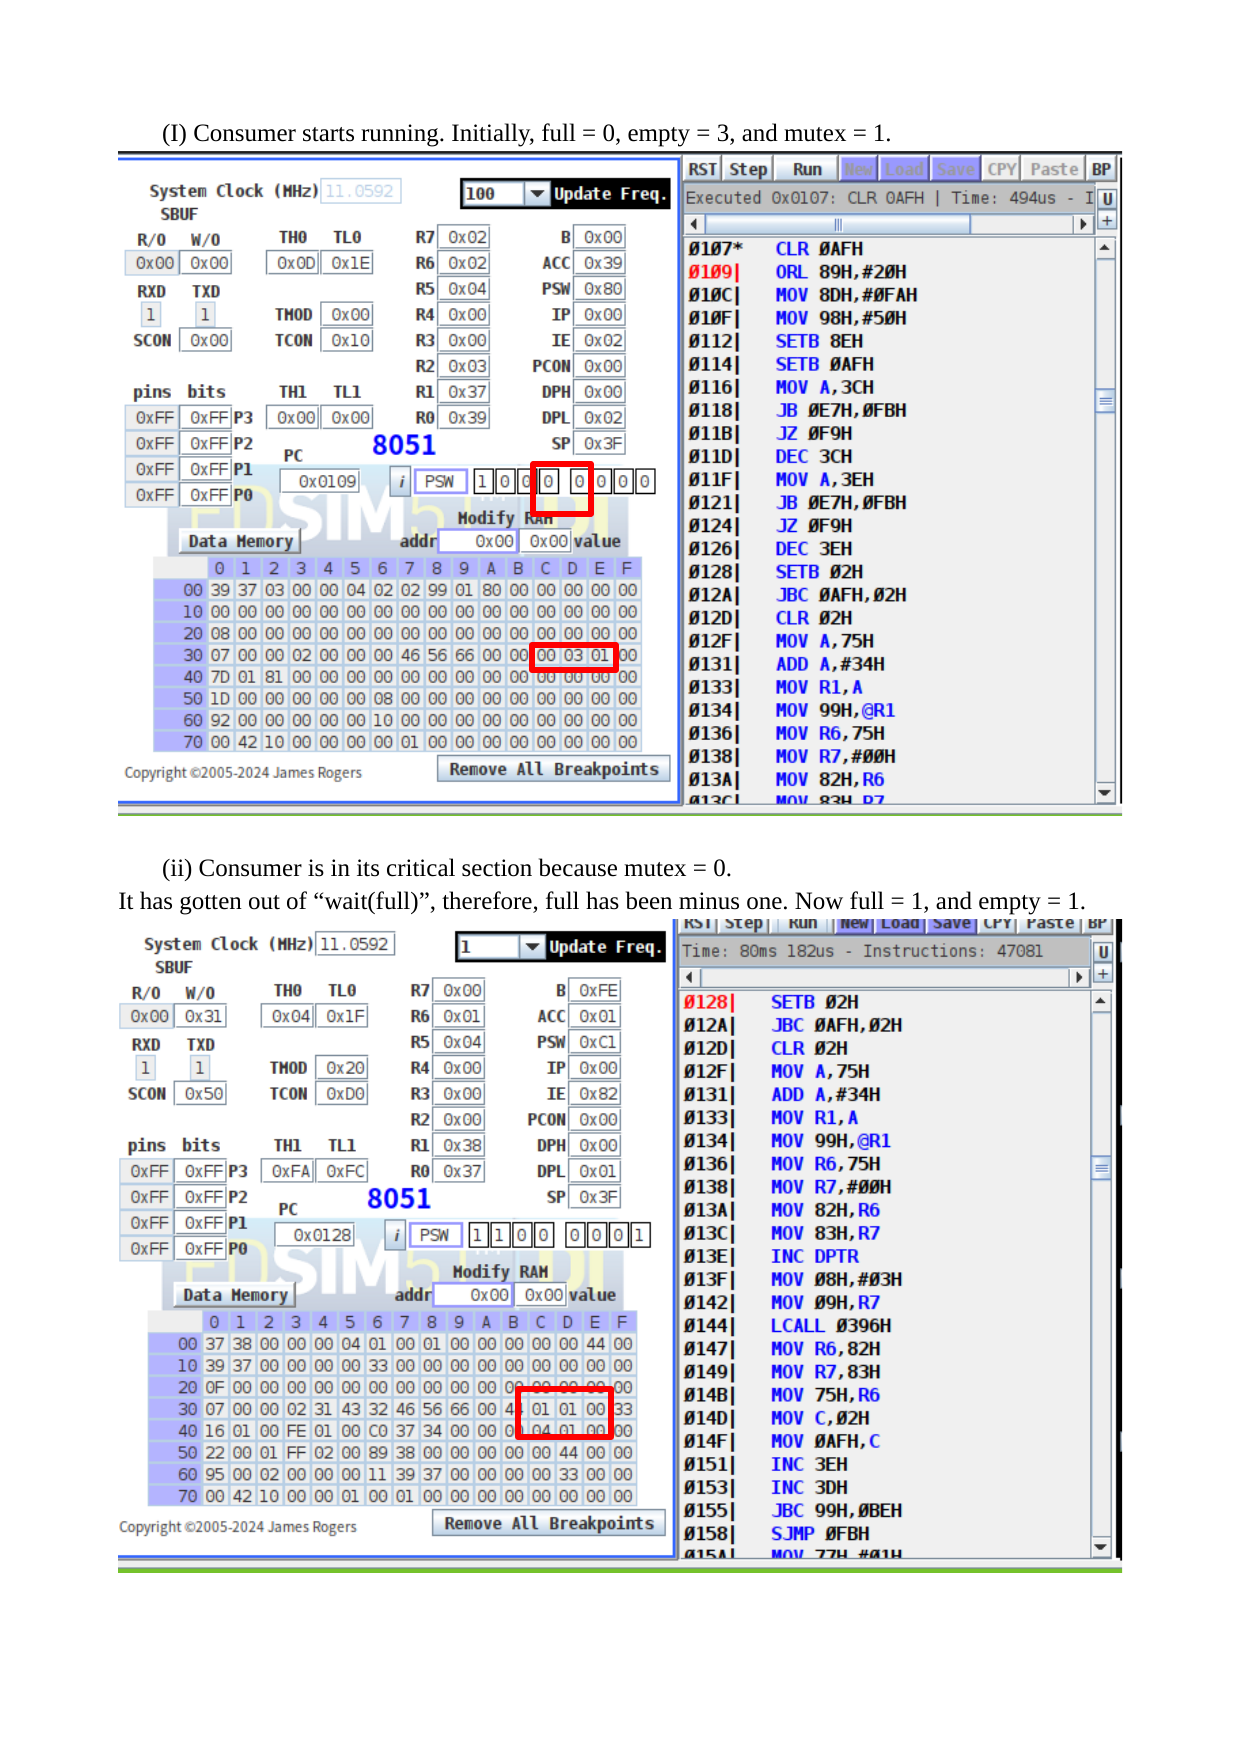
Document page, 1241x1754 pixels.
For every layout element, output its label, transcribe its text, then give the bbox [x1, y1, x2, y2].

text (ii) Consumer is in its critical section because mutex = 0. [118, 853, 1122, 882]
text It has gotten out of “wait(full)”, therefore, full has been minus one. Now full = 1, and empty = 1. [118, 886, 1122, 915]
picture [118, 919, 1123, 1573]
text (I) Consumer starts running. Initially, full = 0, empty = 3, and mutex = 1. [118, 118, 1122, 147]
picture [118, 151, 1123, 816]
